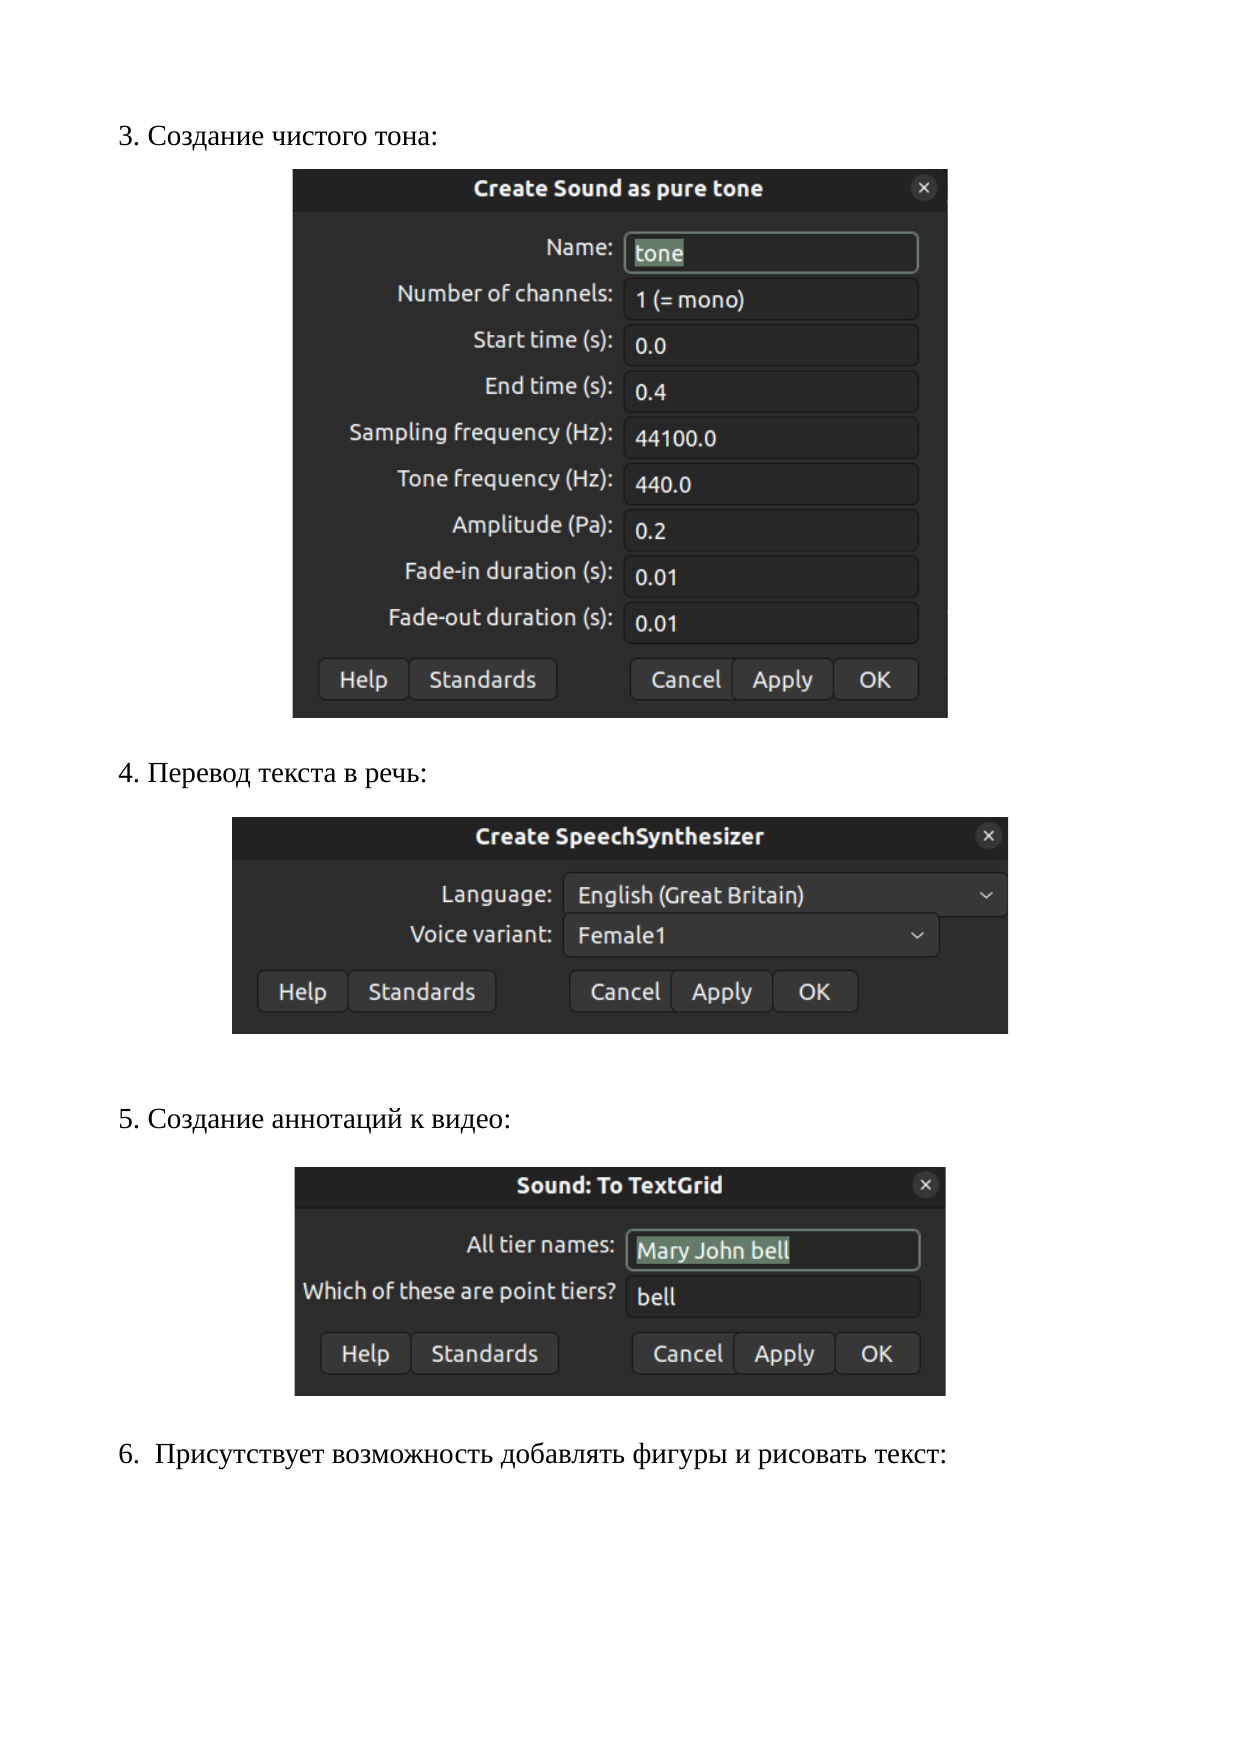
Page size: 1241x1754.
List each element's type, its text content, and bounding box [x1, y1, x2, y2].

picture [294, 1167, 946, 1396]
text 4. Перевод текста в речь: [118, 755, 1122, 789]
text 3. Создание чистого тона: [118, 118, 1122, 152]
text 5. Создание аннотаций к видео: [118, 1101, 1122, 1134]
text 6. Присутствует возможность добавлять фигуры и рисовать текст: [118, 1436, 1122, 1470]
picture [292, 169, 948, 718]
picture [232, 817, 1009, 1034]
